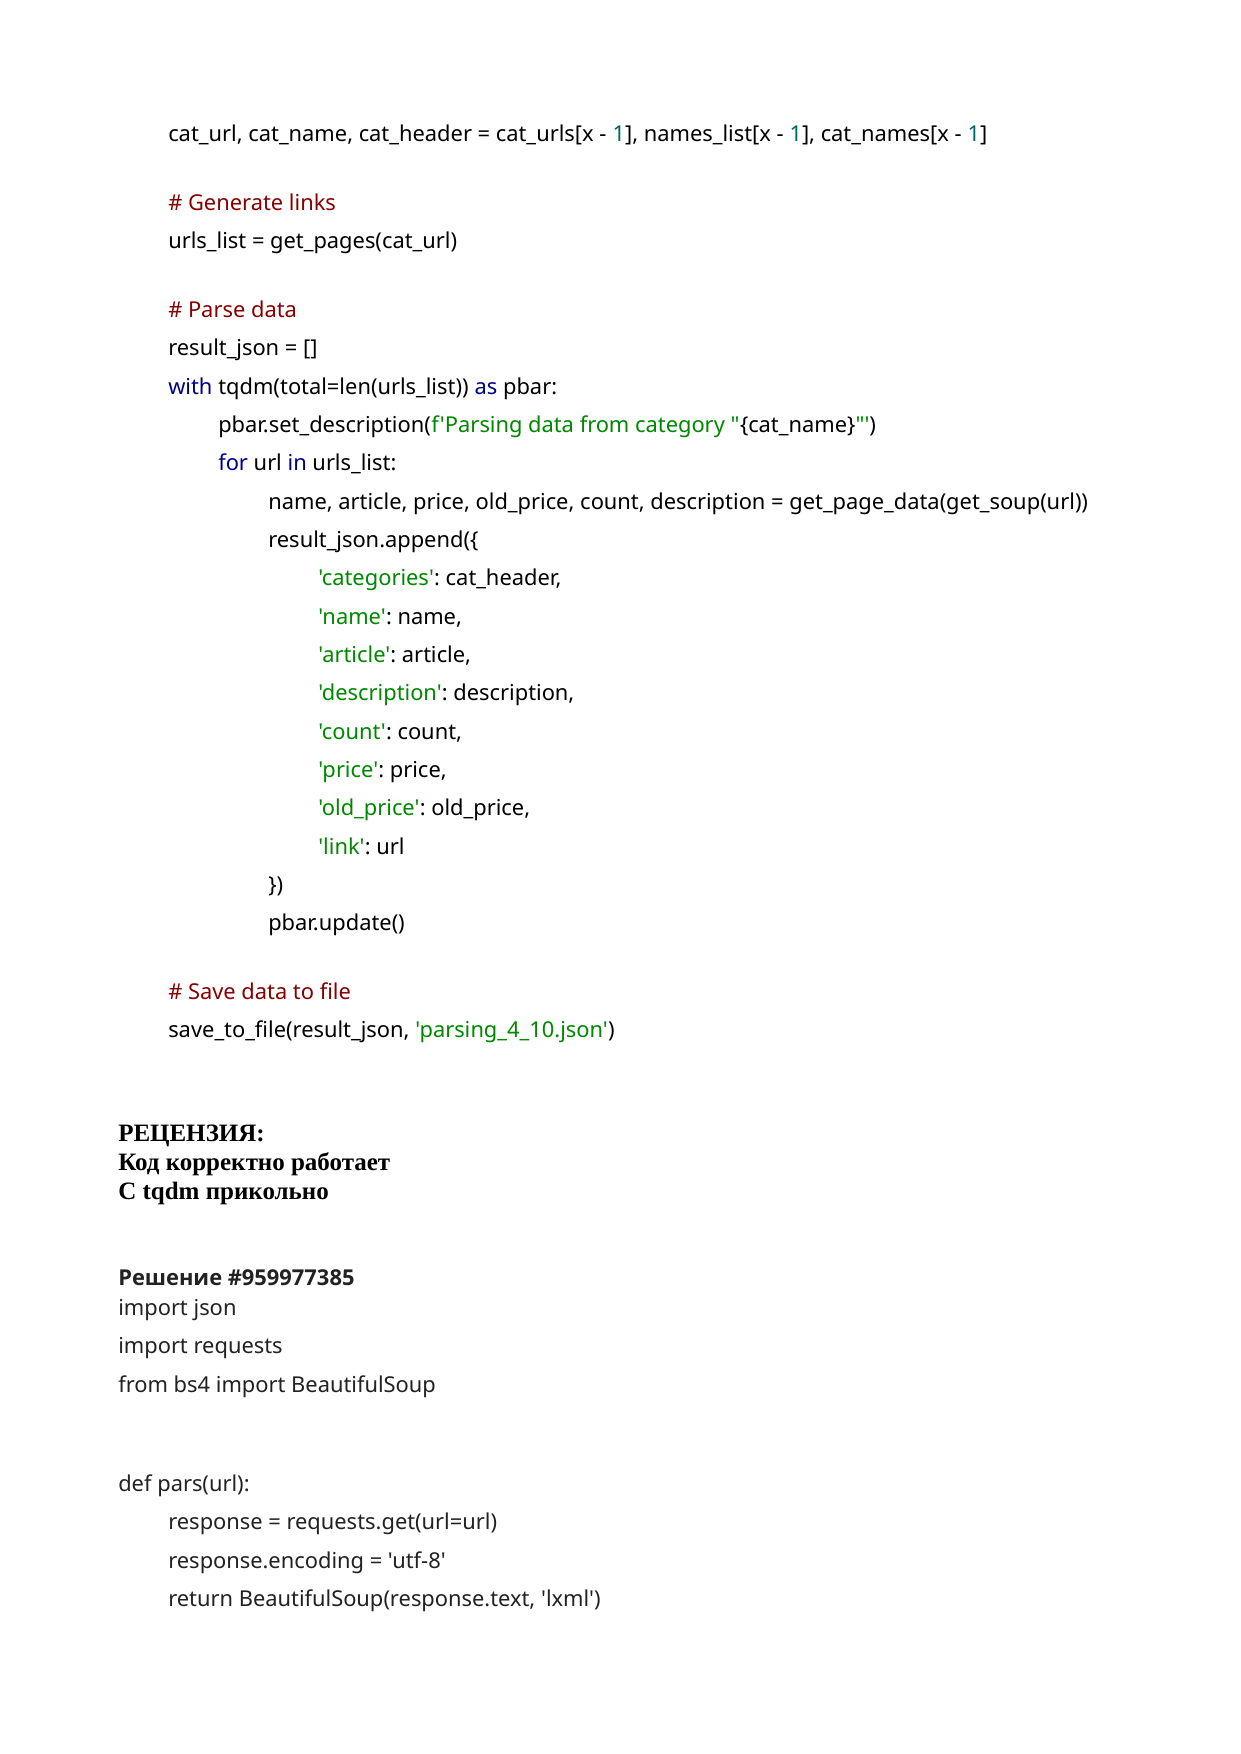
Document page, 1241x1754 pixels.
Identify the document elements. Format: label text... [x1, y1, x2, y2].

text name, article, price, old_price, count, description = get_page_data(get_soup(url)) [118, 486, 1122, 515]
text # Generate links [118, 187, 1122, 217]
text return BeautifulSoup(response.text, 'lxml') [118, 1583, 1122, 1613]
text 'old_price': old_price, [118, 792, 1122, 822]
text 'description': description, [118, 677, 1122, 707]
text from bs4 import BeautifulSoup [118, 1369, 1122, 1398]
text }) [118, 869, 1122, 899]
text response = requests.get(url=url) [118, 1506, 1122, 1536]
text 'categories': cat_header, [118, 562, 1122, 592]
text for url in urls_list: [118, 447, 1122, 477]
text def pars(url): [118, 1468, 1122, 1498]
text Решение #959977385 [118, 1262, 1122, 1292]
text result_json.append({ [118, 524, 1122, 554]
text urls_list = get_pages(cat_url) [118, 225, 1122, 255]
text import json [118, 1292, 1122, 1322]
text pbar.set_description(f'Parsing data from category "{cat_name}"') [118, 409, 1122, 439]
text 'link': url [118, 831, 1122, 860]
text # Parse data [118, 294, 1122, 324]
text cat_url, cat_name, cat_header = cat_urls[x - 1], names_list[x - 1], cat_names[x - 1] [118, 118, 1122, 148]
text import requests [118, 1330, 1122, 1360]
text РЕЦЕНЗИЯ: [118, 1118, 1122, 1147]
text С tqdm прикольно [118, 1176, 1122, 1205]
text Код корректно работает [118, 1147, 1122, 1176]
text # Save data to file [118, 976, 1122, 1006]
text response.encoding = 'utf-8' [118, 1544, 1122, 1574]
text 'count': count, [118, 716, 1122, 745]
text save_to_file(result_json, 'parsing_4_10.json') [118, 1014, 1122, 1044]
text 'price': price, [118, 754, 1122, 784]
text result_json = [] [118, 332, 1122, 362]
text 'name': name, [118, 601, 1122, 630]
text 'article': article, [118, 639, 1122, 669]
text with tqdm(total=len(urls_list)) as pbar: [118, 371, 1122, 400]
text pbar.update() [118, 907, 1122, 937]
